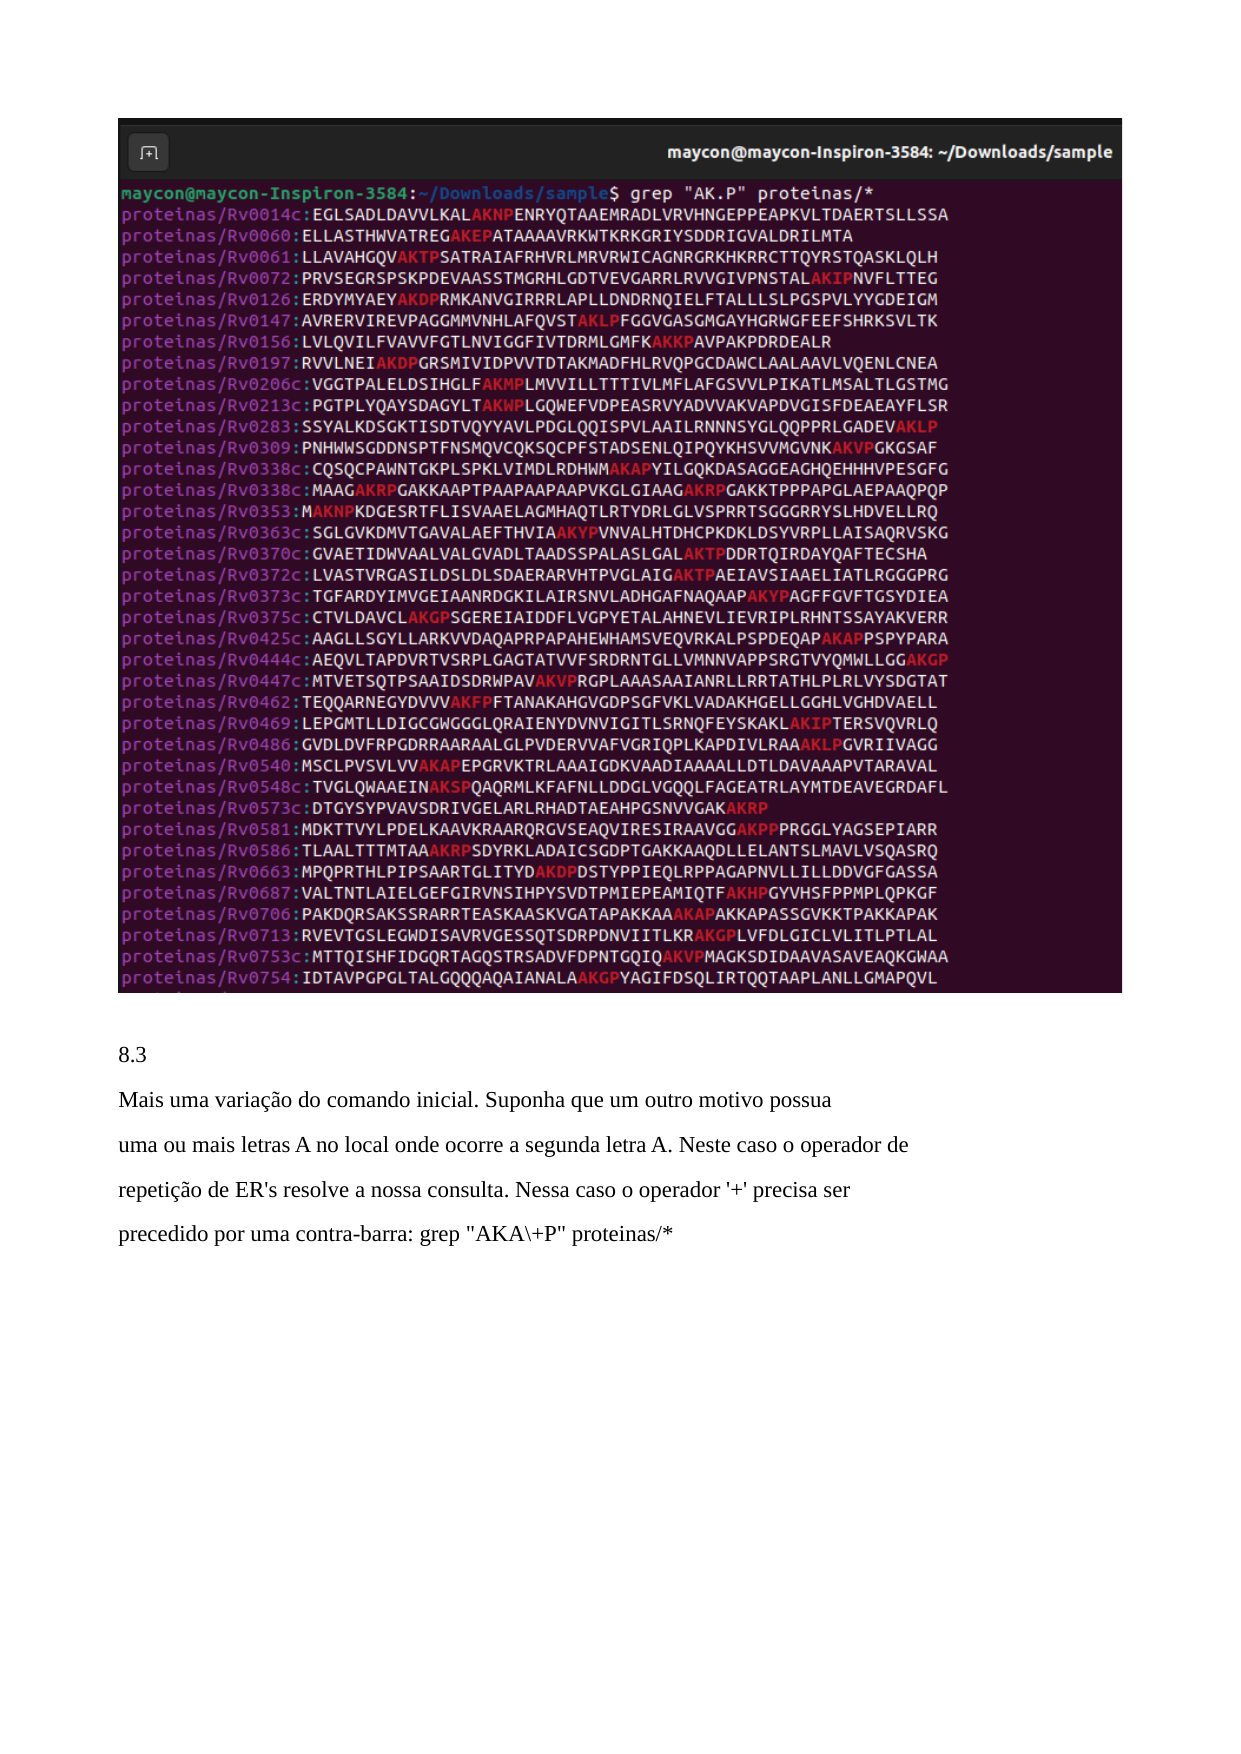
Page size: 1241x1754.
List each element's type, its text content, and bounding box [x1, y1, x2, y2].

text 8.3 [118, 1041, 1122, 1068]
text Mais uma variação do comando inicial. Suponha que um outro motivo possua [118, 1086, 1122, 1112]
picture [118, 118, 1123, 993]
text uma ou mais letras A no local onde ocorre a segunda letra A. Neste caso o operador de [118, 1131, 1122, 1157]
text precedido por uma contra-barra: grep "AKA\+P" proteinas/* [118, 1220, 1122, 1247]
text repetição de ER's resolve a nossa consulta. Nessa caso o operador '+' precisa ser [118, 1176, 1122, 1202]
